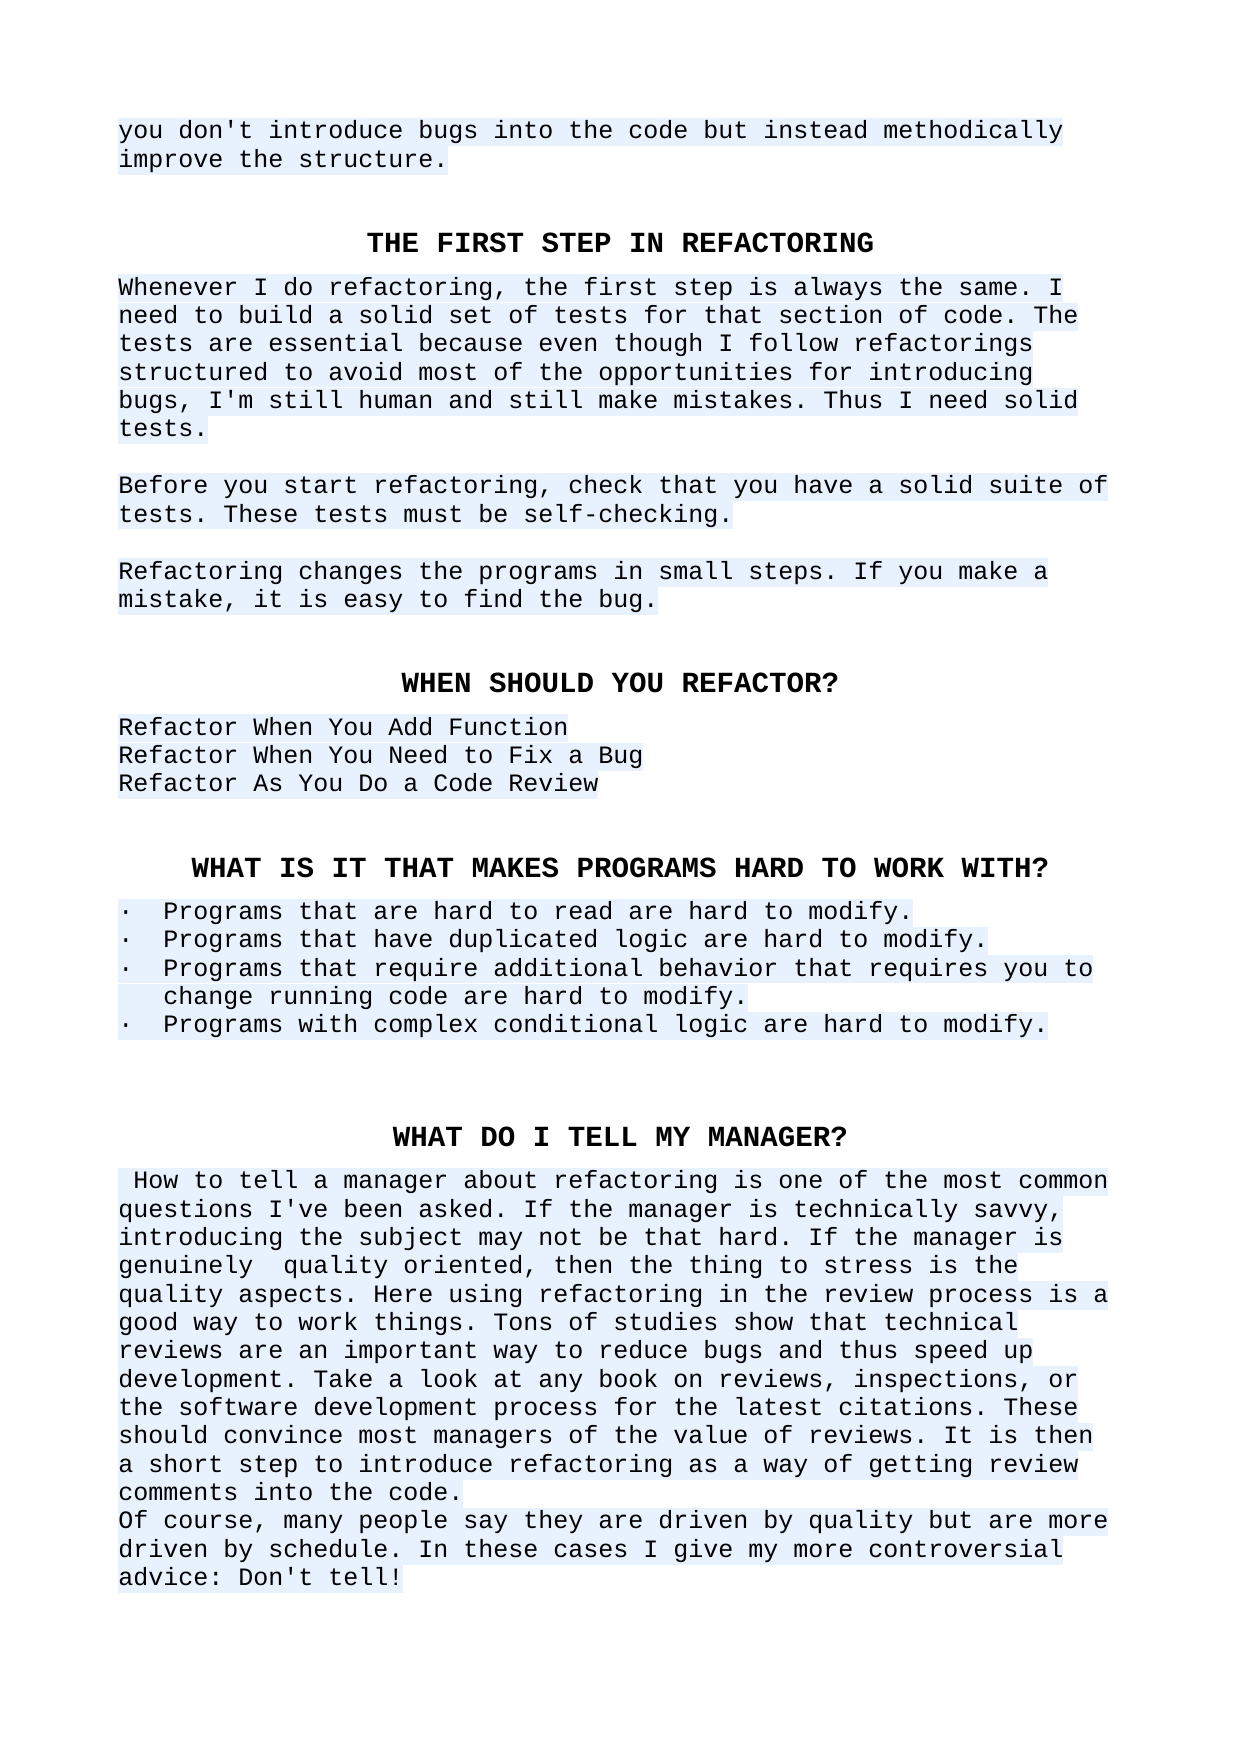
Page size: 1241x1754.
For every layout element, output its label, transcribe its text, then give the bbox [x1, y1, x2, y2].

text How to tell a manager about refactoring is one of the most common questions I've been asked. If the manager is technically savvy, introducing the subject may not be that hard. If the manager is [118, 1168, 1122, 1253]
subtitle WHEN SHOULD YOU REFACTOR? [118, 669, 1122, 702]
text change running code are hard to modify. [118, 983, 1122, 1012]
text Refactor As You Do a Code Review [118, 771, 1122, 799]
text Before you start refactoring, check that you have a solid suite of tests. These tests must be self-checking. [118, 473, 1122, 529]
subtitle THE FIRST STEP IN REFACTORING [118, 228, 1122, 262]
text Refactoring changes the programs in small steps. If you make a mistake, it is easy to find the bug. [118, 558, 1122, 615]
subtitle WHAT DO I TELL MY MANAGER? [118, 1123, 1122, 1156]
text Refactor When You Need to Fix a Bug [118, 742, 1122, 771]
text genuinely quality oriented, then the thing to stress is the quality aspects. Here using refactoring in the review process is a good way to work things. Tons of studies show that technical reviews are an important way to reduce bugs and thus speed up development. Take a look at any book on reviews, inspections, or the software development process for the latest citations. These should convince most managers of the value of reviews. It is then a short step to introduce refactoring as a way of getting review comments into the code. [118, 1253, 1122, 1508]
text Of course, many people say they are driven by quality but are more driven by schedule. In these cases I give my more controversial advice: Don't tell! [118, 1508, 1122, 1593]
text · Programs that require additional behavior that requires you to [118, 955, 1122, 983]
text Whenever I do refactoring, the first step is always the same. I need to build a solid set of tests for that section of code. The tests are essential because even though I follow refactorings structured to avoid most of the opportunities for introducing bugs, I'm still human and still make mistakes. Thus I need solid tests. [118, 274, 1122, 444]
text · Programs that are hard to read are hard to modify. [118, 898, 1122, 927]
text · Programs with complex conditional logic are hard to modify. [118, 1012, 1122, 1040]
subtitle WHAT IS IT THAT MAKES PROGRAMS HARD TO WORK WITH? [118, 853, 1122, 886]
text Refactor When You Add Function [118, 714, 1122, 742]
text · Programs that have duplicated logic are hard to modify. [118, 927, 1122, 955]
text you don't introduce bugs into the code but instead methodically improve the structure. [118, 118, 1122, 175]
